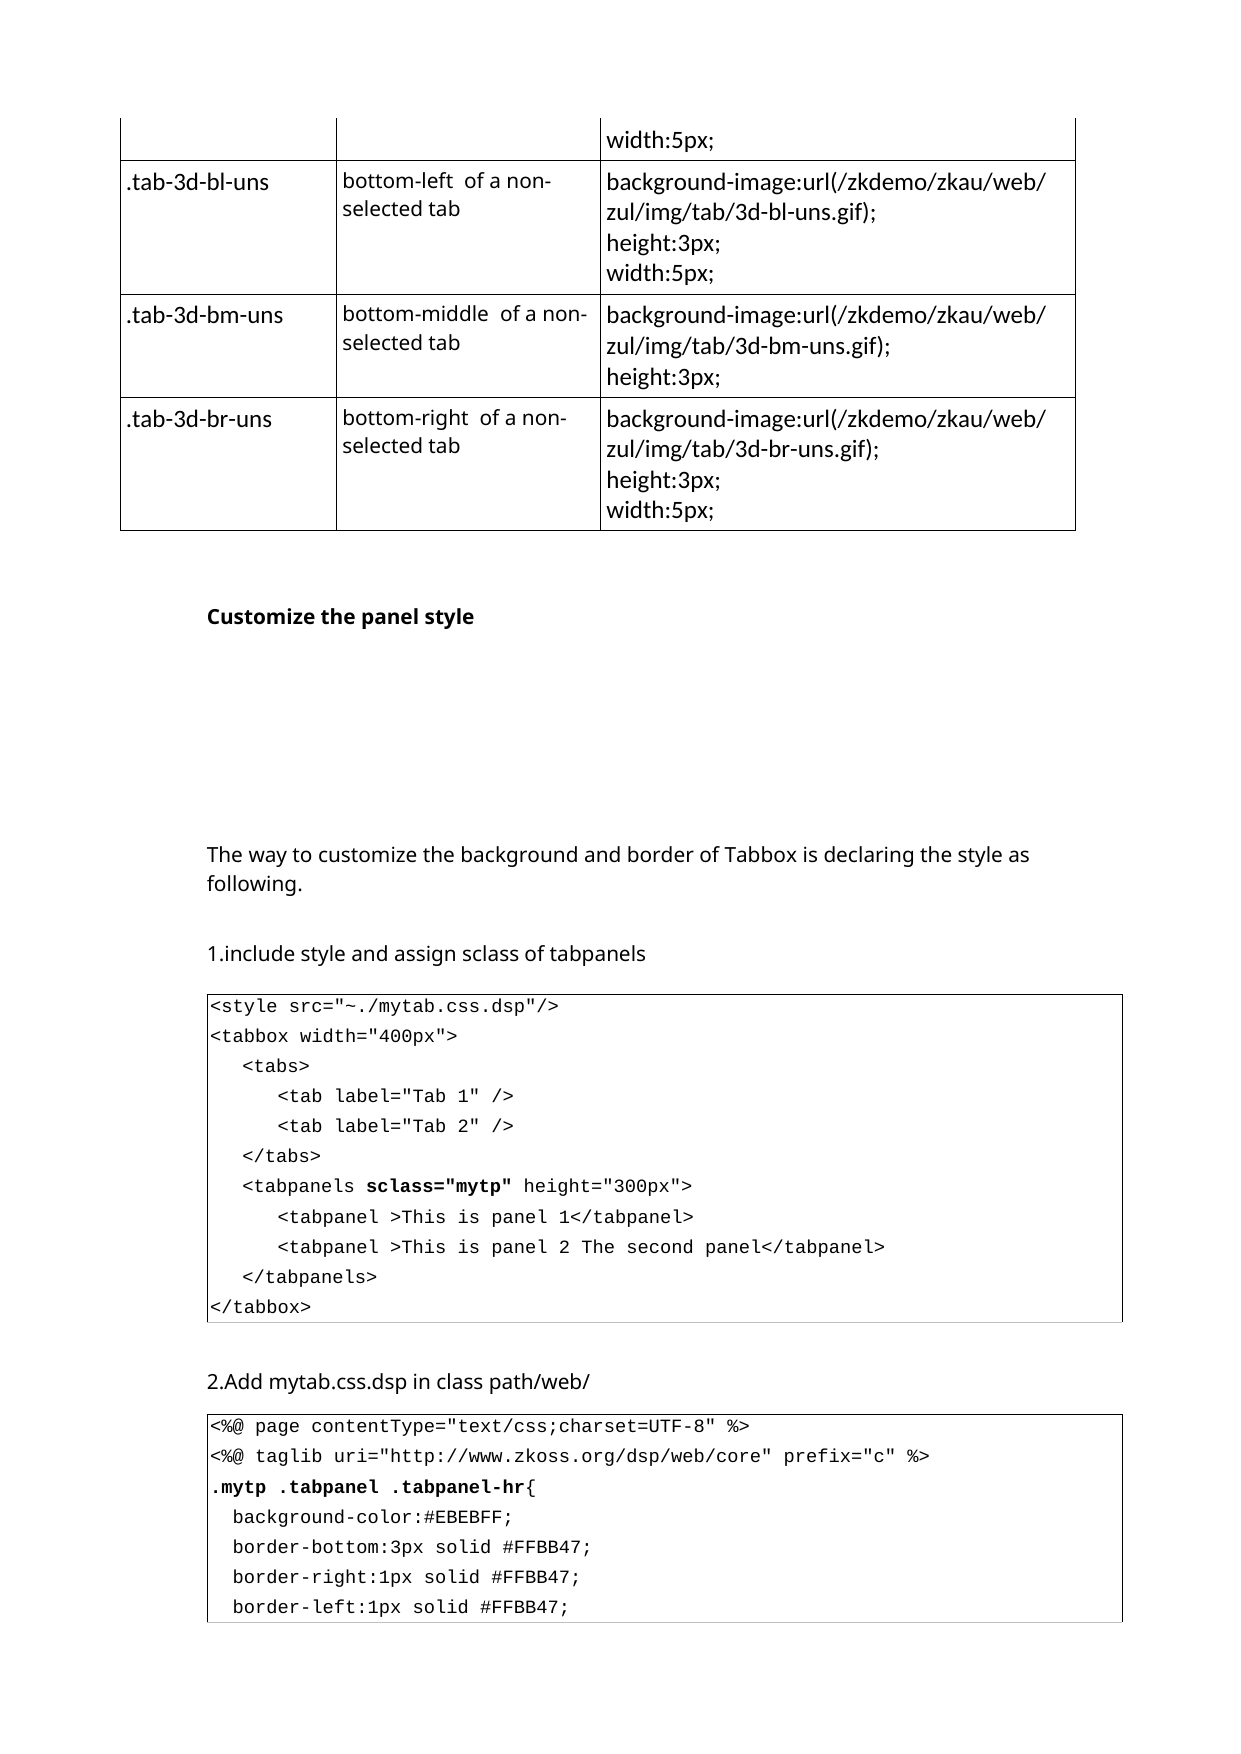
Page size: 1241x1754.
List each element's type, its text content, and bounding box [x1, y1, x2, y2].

text </tabbox> [208, 1295, 1122, 1322]
subtitle Customize the panel style [207, 602, 1122, 630]
table_cell width:5px; [601, 118, 1075, 160]
text <%@ page contentType="text/css;charset=UTF-8" %> [208, 1415, 1122, 1438]
text </tabpanels> [208, 1264, 1122, 1289]
text .mytp .tabpanel .tabpanel-hr{ [208, 1474, 1122, 1499]
table_cell [121, 118, 336, 160]
table_cell .tab-3d-br-uns [121, 398, 336, 530]
text The way to customize the background and border of Tabbox is declaring the style as following. [207, 841, 1122, 897]
table_cell bottom-left of a non-selected tab [337, 161, 600, 294]
text border-bottom:3px solid #FFBB47; [208, 1534, 1122, 1559]
text <tabpanel >This is panel 2 The second panel</tabpanel> [208, 1234, 1122, 1259]
text border-left:1px solid #FFBB47; [208, 1595, 1122, 1622]
text 1.include style and assign sclass of tabpanels [207, 939, 1122, 967]
table_cell .tab-3d-bm-uns [121, 295, 336, 397]
text <tab label="Tab 1" /> [208, 1084, 1122, 1108]
text <style src="~./mytab.css.dsp"/> [208, 995, 1122, 1018]
table_cell background-image:url(/zkdemo/zkau/web/zul/img/tab/3d-bl-uns.gif); height:3px; width:5px; [601, 161, 1075, 294]
text border-right:1px solid #FFBB47; [208, 1565, 1122, 1589]
table_cell [337, 118, 600, 160]
text <tab label="Tab 2" /> [208, 1114, 1122, 1138]
text background-color:#EBEBFF; [208, 1504, 1122, 1529]
text <tabs> [208, 1054, 1122, 1078]
table_cell background-image:url(/zkdemo/zkau/web/zul/img/tab/3d-bm-uns.gif); height:3px; [601, 295, 1075, 397]
table_cell .tab-3d-bl-uns [121, 161, 336, 294]
text </tabs> [208, 1144, 1122, 1168]
text <%@ taglib uri="http://www.zkoss.org/dsp/web/core" prefix="c" %> [208, 1444, 1122, 1468]
table_cell bottom-right of a non-selected tab [337, 398, 600, 530]
table_cell background-image:url(/zkdemo/zkau/web/zul/img/tab/3d-br-uns.gif); height:3px; width:5px; [601, 398, 1075, 530]
text <tabpanel >This is panel 1</tabpanel> [208, 1204, 1122, 1229]
subtitle 2.Add mytab.css.dsp in class path/web/ [207, 1367, 1122, 1396]
table_cell bottom-middle of a non-selected tab [337, 295, 600, 397]
text <tabpanels sclass="mytp" height="300px"> [208, 1174, 1122, 1198]
text <tabbox width="400px"> [208, 1024, 1122, 1048]
